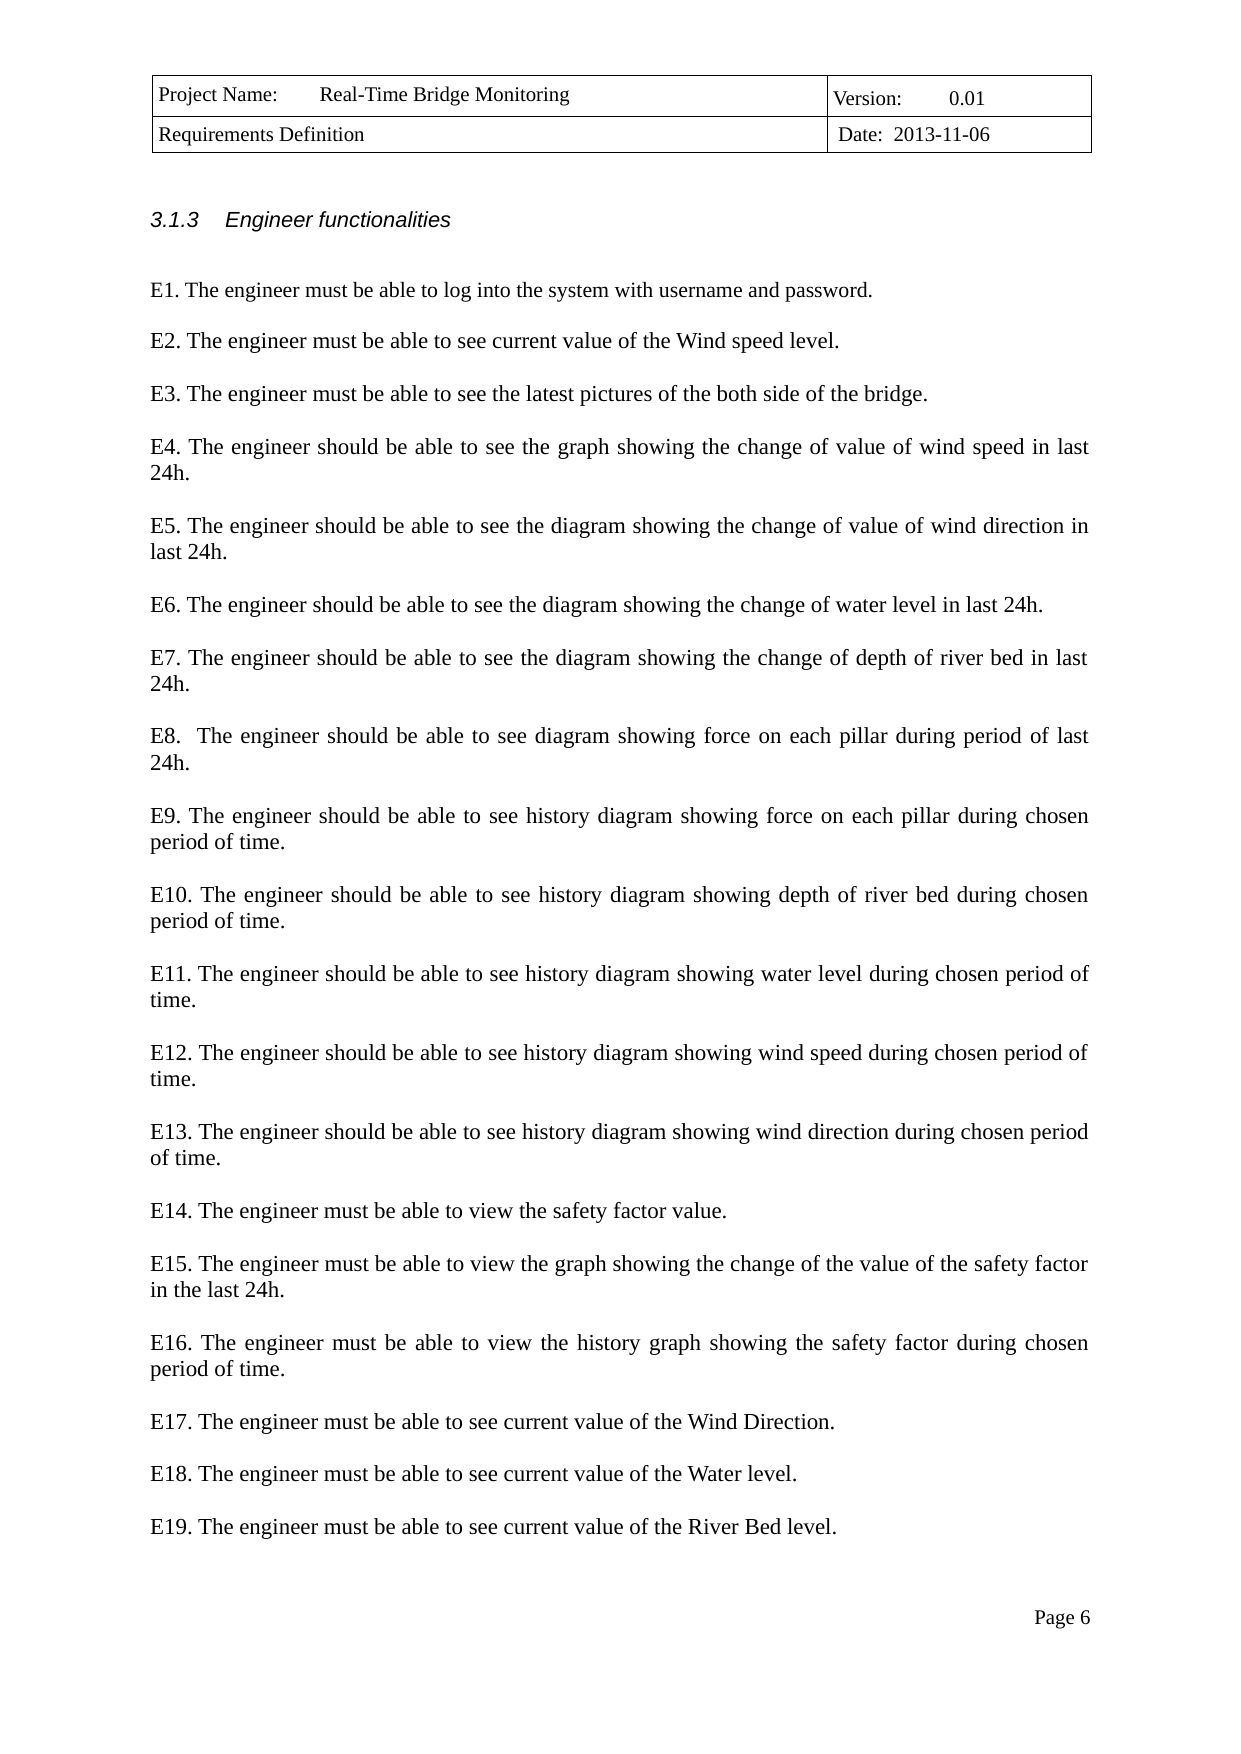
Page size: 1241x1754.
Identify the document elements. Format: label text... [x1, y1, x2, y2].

text E8. The engineer should be able to see diagram showing force on each pillar during period of last 24h. [150, 723, 1090, 775]
text E11. The engineer should be able to see history diagram showing water level during chosen period of time. [150, 960, 1090, 1012]
text E4. The engineer should be able to see the graph showing the change of value of wind speed in last 24h. [150, 433, 1090, 485]
text E14. The engineer must be able to view the safety factor value. [150, 1197, 1090, 1223]
text E10. The engineer should be able to see history diagram showing depth of river bed during chosen period of time. [150, 881, 1090, 933]
list E19. The engineer must be able to see current value of the River Bed level. [150, 1513, 1090, 1539]
text E13. The engineer should be able to see history diagram showing wind direction during chosen period of time. [150, 1118, 1090, 1171]
list E18. The engineer must be able to see current value of the Water level. [150, 1461, 1090, 1487]
subtitle Engineer functionalities [150, 207, 1090, 232]
text E6. The engineer should be able to see the diagram showing the change of water level in last 24h. [150, 591, 1090, 617]
list E15. The engineer must be able to view the graph showing the change of the value of the safety factor in the last 24h. [150, 1250, 1090, 1302]
text E9. The engineer should be able to see history diagram showing force on each pillar during chosen period of time. [150, 802, 1090, 854]
text E7. The engineer should be able to see the diagram showing the change of depth of river bed in last 24h. [150, 643, 1090, 696]
text E3. The engineer must be able to see the latest pictures of the both side of the bridge. [150, 380, 1090, 406]
list E17. The engineer must be able to see current value of the Wind Direction. [150, 1408, 1090, 1434]
text E2. The engineer must be able to see current value of the Wind speed level. [150, 327, 1090, 354]
list E1. The engineer must be able to log into the system with username and password. [150, 277, 1090, 302]
text E12. The engineer should be able to see history diagram showing wind speed during chosen period of time. [150, 1039, 1090, 1092]
list E16. The engineer must be able to view the history graph showing the safety factor during chosen period of time. [150, 1329, 1090, 1381]
text E5. The engineer should be able to see the diagram showing the change of value of wind direction in last 24h. [150, 512, 1090, 564]
